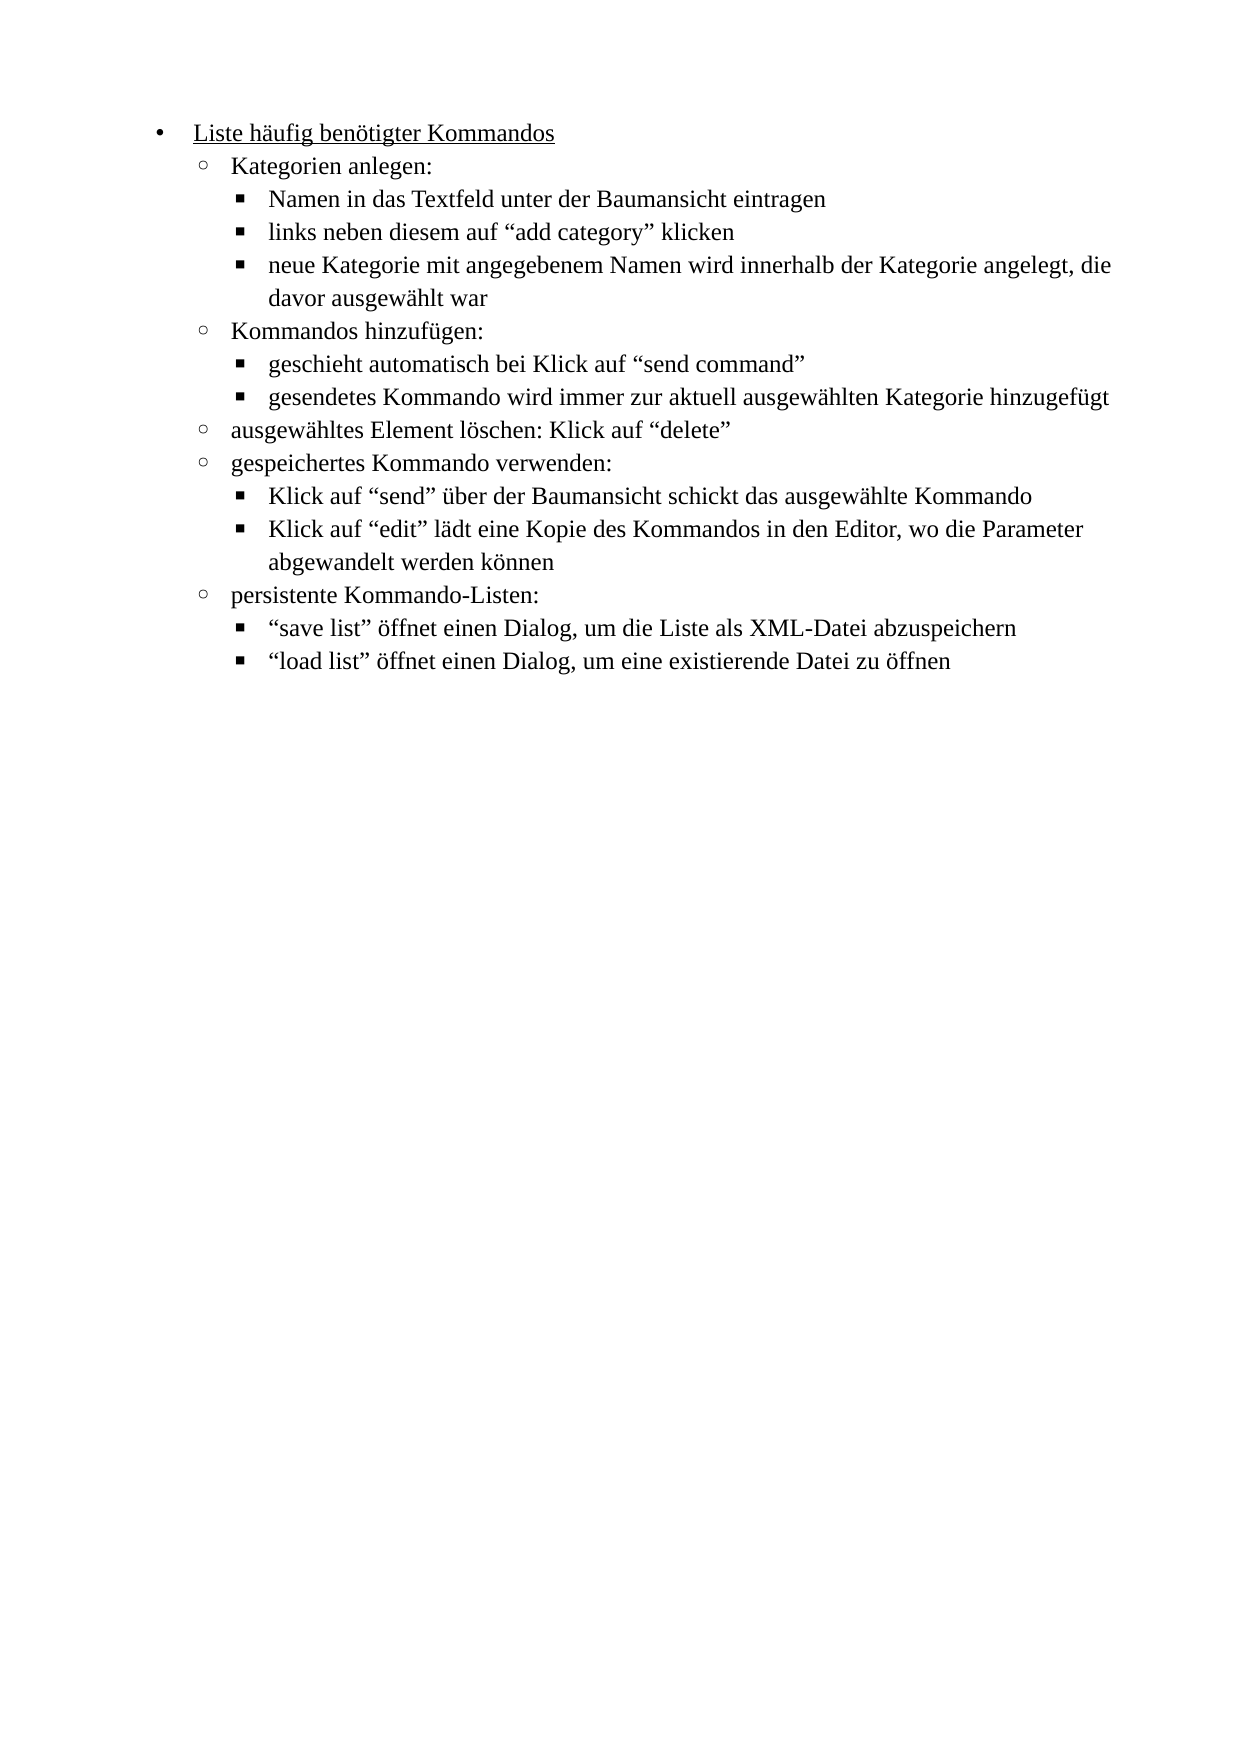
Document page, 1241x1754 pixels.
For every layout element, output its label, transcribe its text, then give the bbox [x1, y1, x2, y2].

list neue Kategorie mit angegebenem Namen wird innerhalb der Kategorie angelegt, die davor ausgewählt war [231, 250, 1122, 312]
list ausgewähltes Element löschen: Klick auf “delete” [193, 415, 1122, 444]
list geschieht automatisch bei Klick auf “send command” [231, 349, 1122, 378]
list Kategorien anlegen: [193, 151, 1122, 180]
list gespeichertes Kommando verwenden: [193, 448, 1122, 477]
list persistente Kommando-Listen: [193, 580, 1122, 609]
list Klick auf “send” über der Baumansicht schickt das ausgewählte Kommando [231, 481, 1122, 510]
list Klick auf “edit” lädt eine Kopie des Kommandos in den Editor, wo die Parameter abgewandelt werden können [231, 514, 1122, 576]
list Kommandos hinzufügen: [193, 316, 1122, 345]
list gesendetes Kommando wird immer zur aktuell ausgewählten Kategorie hinzugefügt [231, 382, 1122, 411]
list Liste häufig benötigter Kommandos [156, 118, 1122, 147]
list “load list” öffnet einen Dialog, um eine existierende Datei zu öffnen [231, 646, 1122, 675]
list Namen in das Textfeld unter der Baumansicht eintragen [231, 184, 1122, 213]
list “save list” öffnet einen Dialog, um die Liste als XML-Datei abzuspeichern [231, 613, 1122, 642]
list links neben diesem auf “add category” klicken [231, 217, 1122, 246]
